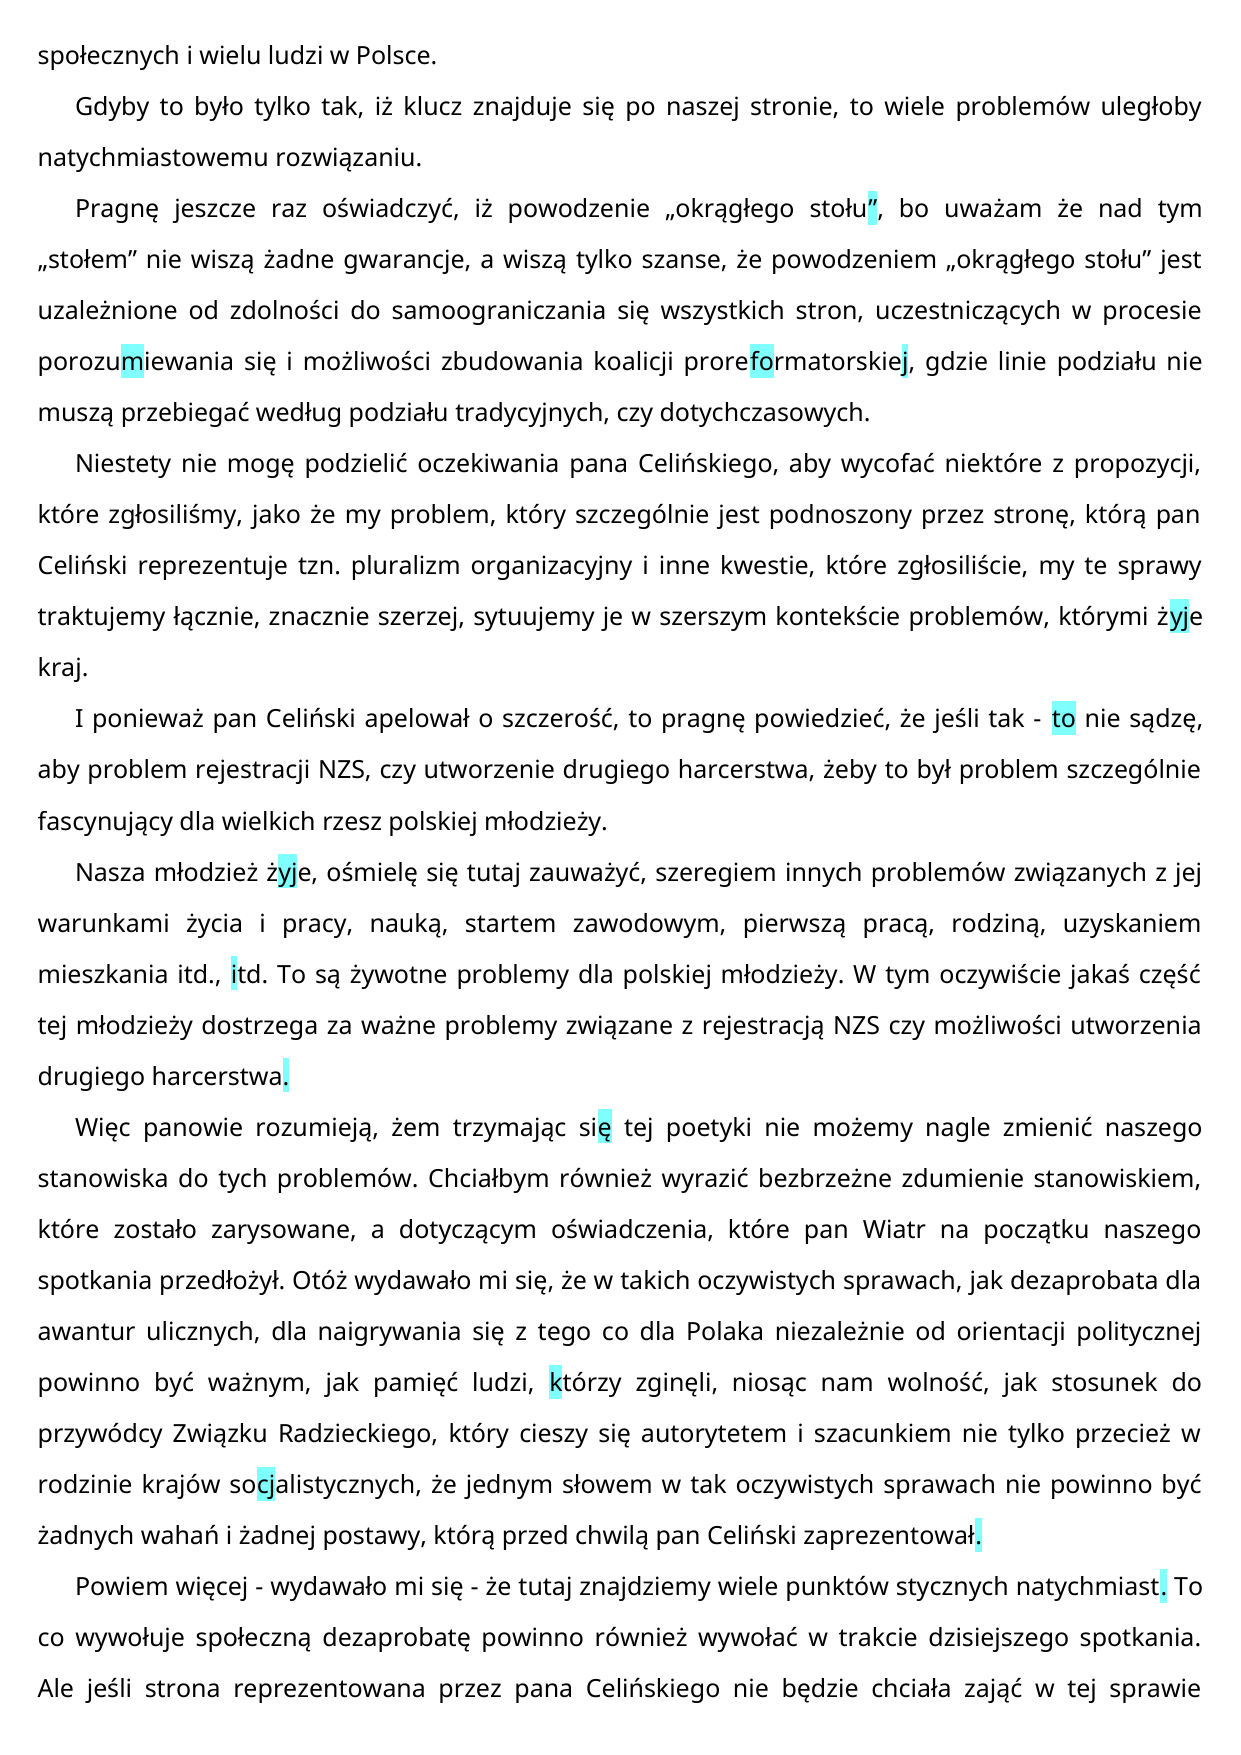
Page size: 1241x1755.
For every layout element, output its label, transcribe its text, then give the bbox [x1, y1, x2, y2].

text Więc panowie rozumieją, żem trzymając się tej poetyki nie możemy nagle zmienić naszego stanowiska do tych problemów. Chciałbym również wyrazić bezbrzeżne zdumienie stanowiskiem, które zostało zarysowane, a dotyczącym oświadczenia, które pan Wiatr na początku naszego spotkania przedłożył. Otóż wydawało mi się, że w takich oczywistych sprawach, jak dezaprobata dla awantur ulicznych, dla naigrywania się z tego co dla Polaka niezależnie od orientacji politycznej powinno być ważnym, jak pamięć ludzi, którzy zginęli, niosąc nam wolność, jak stosunek do przywódcy Związku Radzieckiego, który cieszy się autorytetem i szacunkiem nie tylko przecież w rodzinie krajów socjalistycznych, że jednym słowem w tak oczywistych sprawach nie powinno być żadnych wahań i żadnej postawy, którą przed chwilą pan Celiński zaprezentował. [37, 1109, 1203, 1552]
text Niestety nie mogę podzielić oczekiwania pana Celińskiego, aby wycofać niektóre z propozycji, które zgłosiliśmy, jako że my problem, który szczególnie jest podnoszony przez stronę, którą pan Celiński reprezentuje tzn. pluralizm organizacyjny i inne kwestie, które zgłosiliście, my te sprawy traktujemy łącznie, znacznie szerzej, sytuujemy je w szerszym kontekście problemów, którymi żyje kraj. [37, 446, 1203, 684]
text Gdyby to było tylko tak, iż klucz znajduje się po naszej stronie, to wiele problemów uległoby natychmiastowemu rozwiązaniu. [37, 88, 1203, 174]
text Pragnę jeszcze raz oświadczyć, iż powodzenie „okrągłego stołu”, bo uważam że nad tym „stołem” nie wiszą żadne gwarancje, a wiszą tylko szanse, że powodzeniem „okrągłego stołu” jest uzależnione od zdolności do samoograniczania się wszystkich stron, uczestniczących w procesie porozumiewania się i możliwości zbudowania koalicji proreformatorskiej, gdzie linie podziału nie muszą przebiegać według podziału tradycyjnych, czy dotychczasowych. [37, 191, 1203, 429]
text Powiem więcej - wydawało mi się - że tutaj znajdziemy wiele punktów stycznych natychmiast. To co wywołuje społeczną dezaprobatę powinno również wywołać w trakcie dzisiejszego spotkania. Ale jeśli strona reprezentowana przez pana Celińskiego nie będzie chciała zająć w tej sprawie [37, 1569, 1203, 1705]
text Nasza młodzież żyje, ośmielę się tutaj zauważyć, szeregiem innych problemów związanych z jej warunkami życia i pracy, nauką, startem zawodowym, pierwszą pracą, rodziną, uzyskaniem mieszkania itd., itd. To są żywotne problemy dla polskiej młodzieży. W tym oczywiście jakaś część tej młodzieży dostrzega za ważne problemy związane z rejestracją NZS czy możliwości utworzenia drugiego harcerstwa. [37, 854, 1203, 1092]
text społecznych i wielu ludzi w Polsce. [37, 37, 1203, 72]
text I ponieważ pan Celiński apelował o szczerość, to pragnę powiedzieć, że jeśli tak - to nie sądzę, aby problem rejestracji NZS, czy utworzenie drugiego harcerstwa, żeby to był problem szczególnie fascynujący dla wielkich rzesz polskiej młodzieży. [37, 701, 1203, 837]
